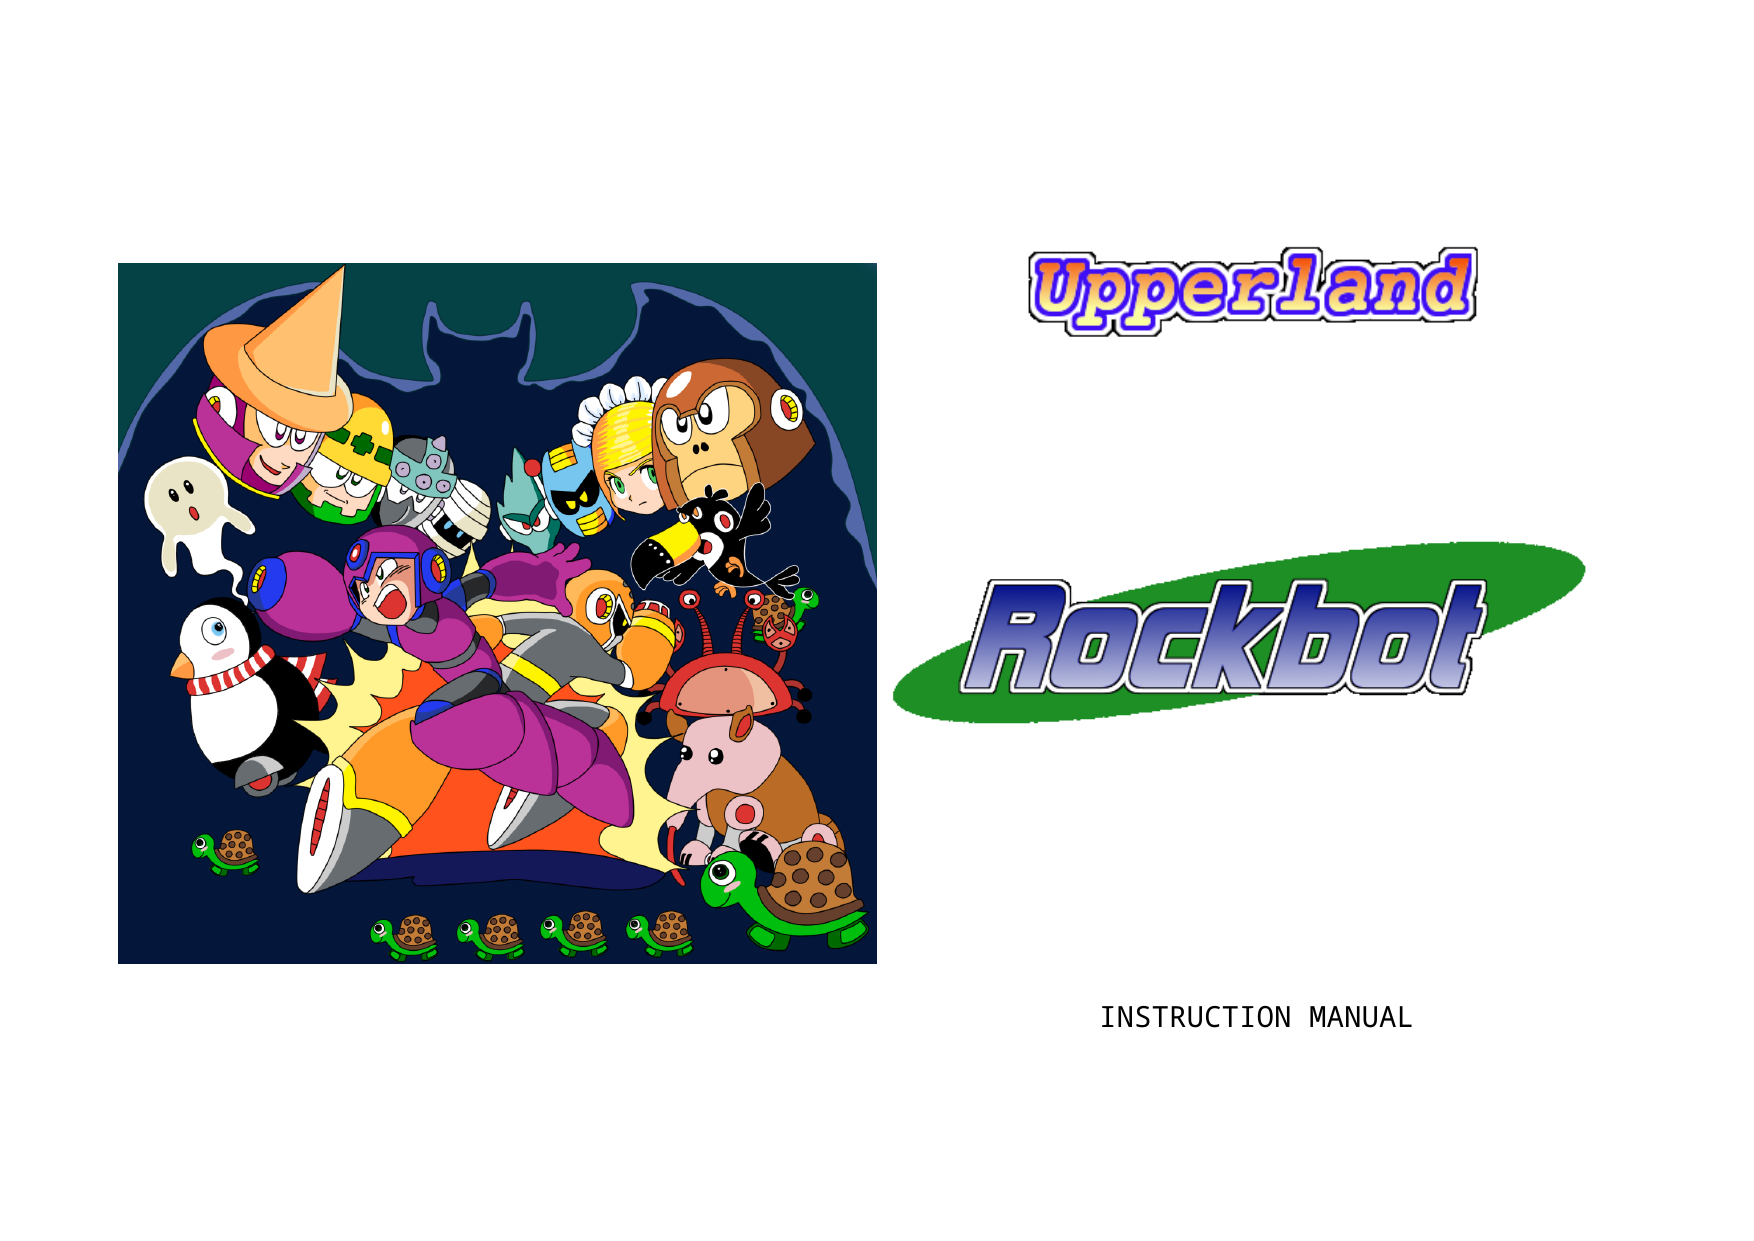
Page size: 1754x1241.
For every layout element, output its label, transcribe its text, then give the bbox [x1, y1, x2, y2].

text INSTRUCTION MANUAL [877, 997, 1636, 1036]
picture [1018, 238, 1489, 348]
picture [118, 263, 1636, 964]
